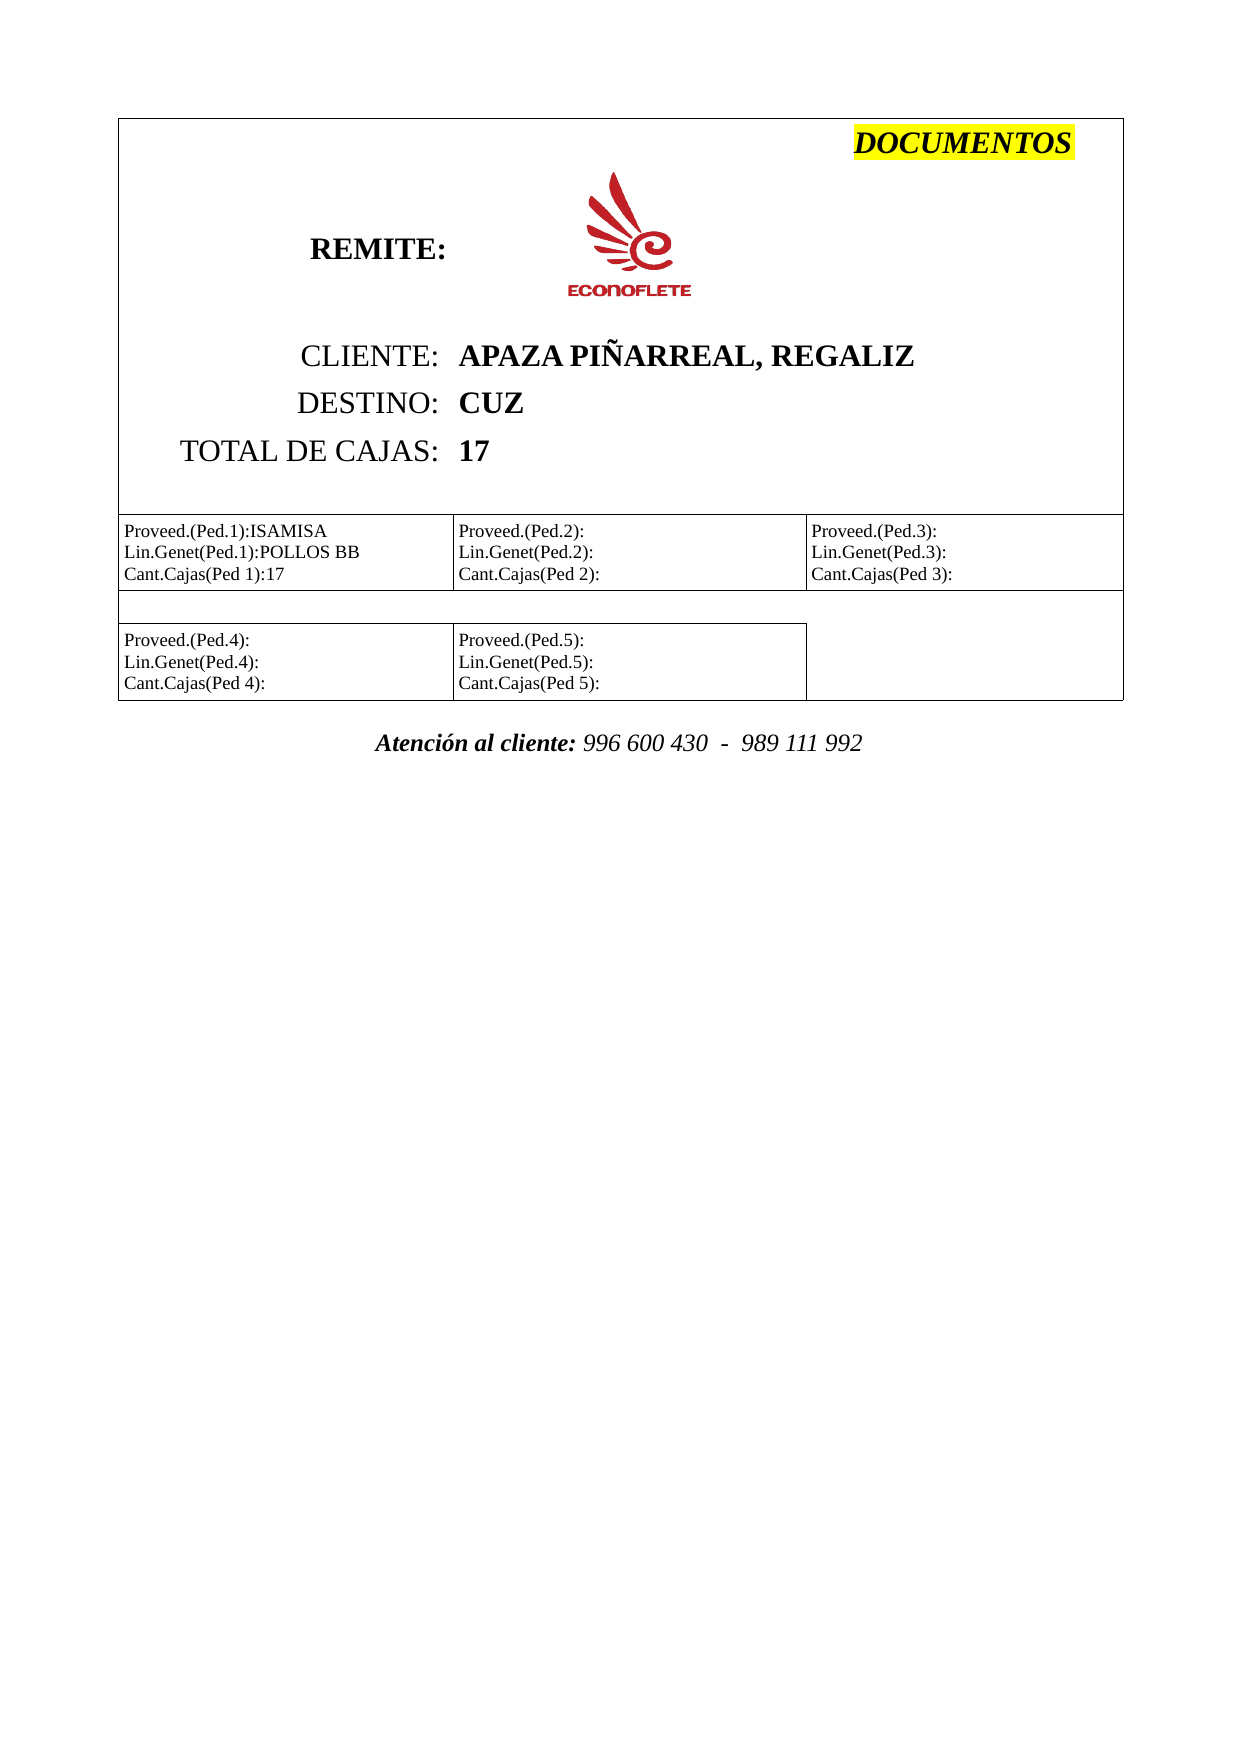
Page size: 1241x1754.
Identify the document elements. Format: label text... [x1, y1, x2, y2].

table_header [453, 119, 806, 166]
picture [552, 171, 707, 297]
table_cell 17 [453, 426, 1123, 474]
table_cell Proveed.(Ped.1):ISAMISA Lin.Genet(Ped.1):POLLOS BB Cant.Cajas(Ped 1):17 [119, 515, 453, 590]
table_cell [807, 623, 1123, 699]
table_cell [453, 166, 806, 332]
table_cell Proveed.(Ped.3): Lin.Genet(Ped.3): Cant.Cajas(Ped 3): [807, 515, 1123, 590]
table_cell [806, 166, 1123, 332]
table_cell [453, 591, 806, 623]
table_cell [806, 379, 1123, 426]
table_cell [453, 474, 806, 514]
text Atención al cliente: 996 600 430 - 989 111 992 [118, 728, 1122, 757]
table_cell [119, 474, 453, 514]
table_cell TOTAL DE CAJAS: [119, 426, 453, 474]
table_cell [806, 591, 1123, 623]
table_cell Proveed.(Ped.5): Lin.Genet(Ped.5): Cant.Cajas(Ped 5): [454, 624, 806, 699]
table_cell Proveed.(Ped.2): Lin.Genet(Ped.2): Cant.Cajas(Ped 2): [454, 515, 806, 590]
table_cell REMITE: [119, 166, 453, 332]
table_cell APAZA PIÑARREAL, REGALIZ [453, 332, 1123, 379]
table_cell [119, 591, 453, 623]
table_cell DESTINO: [119, 379, 453, 426]
table_cell CUZ [453, 379, 806, 426]
table_cell Proveed.(Ped.4): Lin.Genet(Ped.4): Cant.Cajas(Ped 4): [119, 624, 453, 699]
table_header [119, 119, 453, 166]
table_header DOCUMENTOS [806, 119, 1123, 166]
table_cell CLIENTE: [119, 332, 453, 379]
table_cell [806, 474, 1123, 514]
